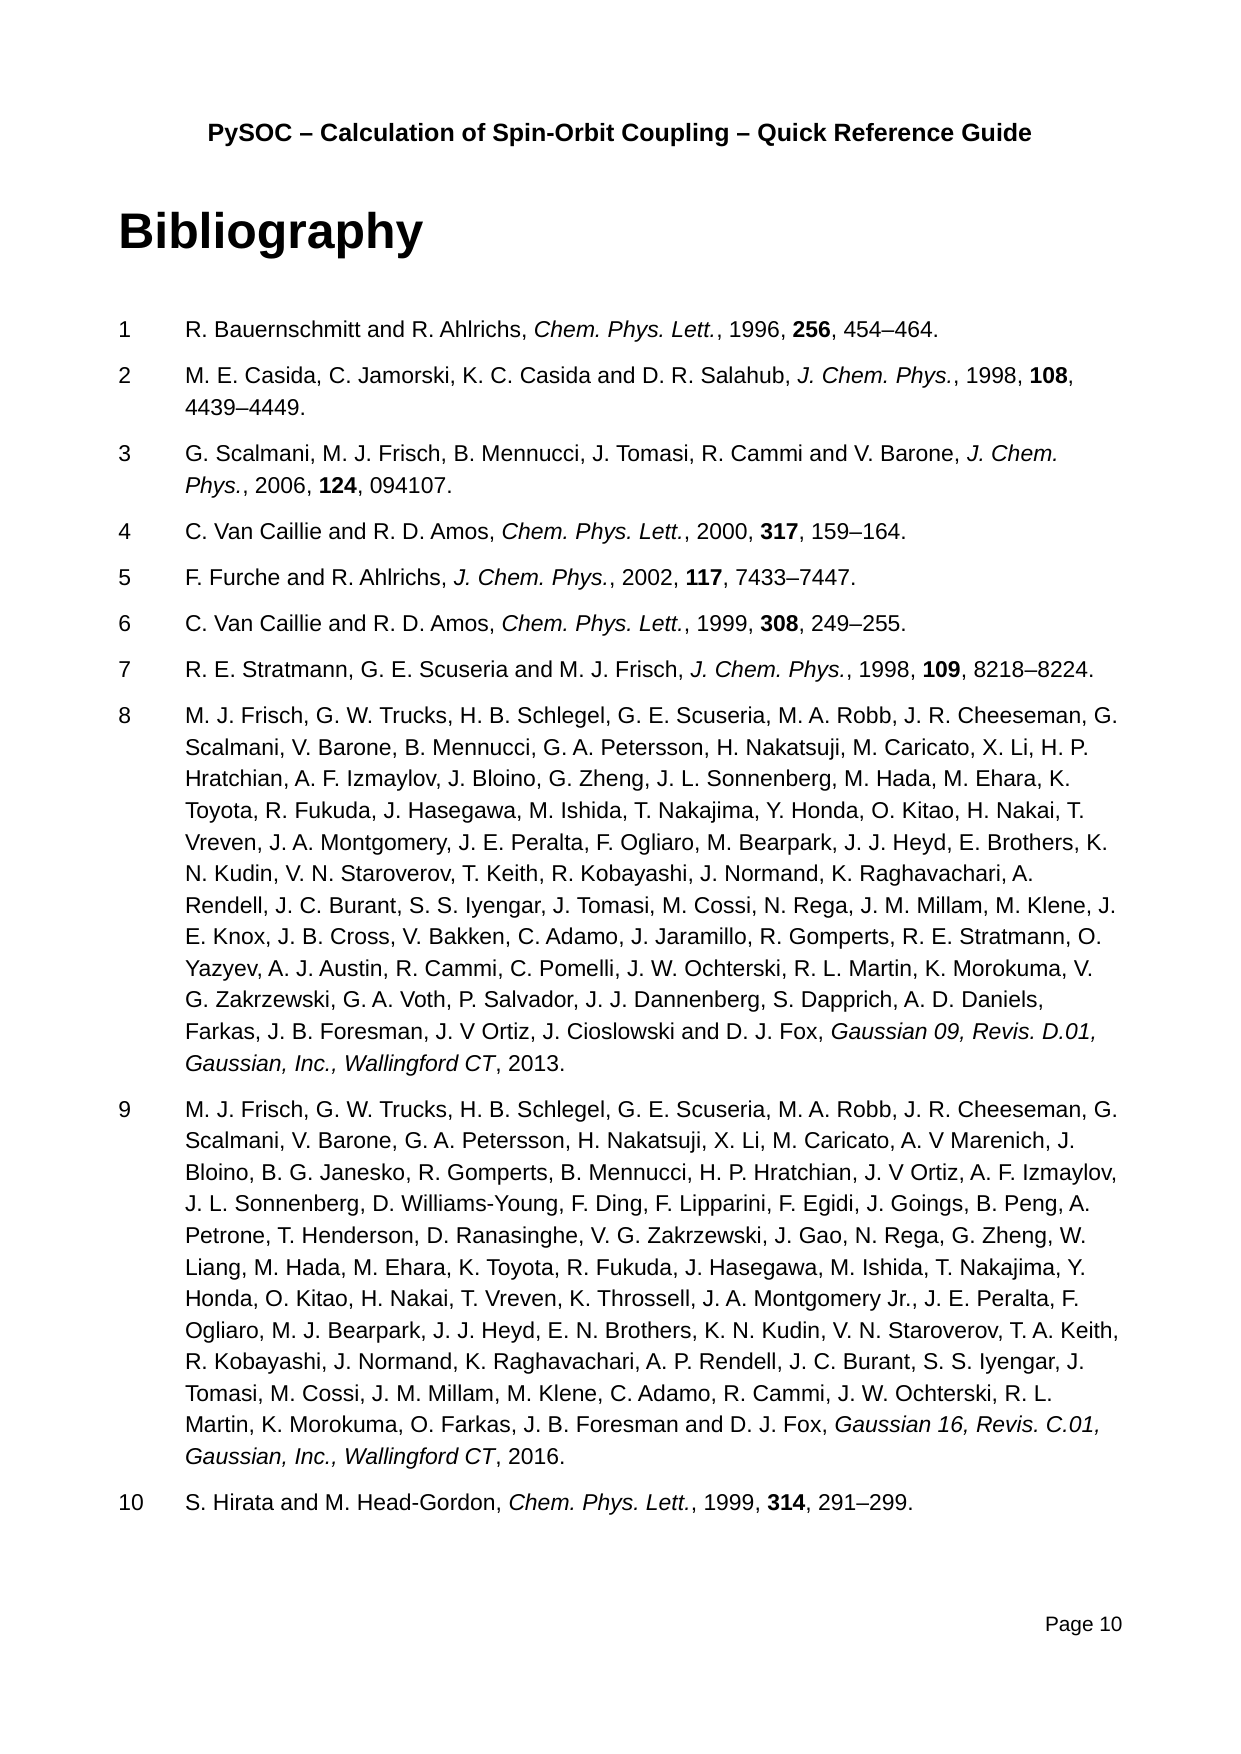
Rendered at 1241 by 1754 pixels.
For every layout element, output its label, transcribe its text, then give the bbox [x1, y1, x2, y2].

text 8 M. J. Frisch, G. W. Trucks, H. B. Schlegel, G. E. Scuseria, M. A. Robb, J. R. Cheeseman, G. Scalmani, V. Barone, B. Mennucci, G. A. Petersson, H. Nakatsuji, M. Caricato, X. Li, H. P. Hratchian, A. F. Izmaylov, J. Bloino, G. Zheng, J. L. Sonnenberg, M. Hada, M. Ehara, K. Toyota, R. Fukuda, J. Hasegawa, M. Ishida, T. Nakajima, Y. Honda, O. Kitao, H. Nakai, T. Vreven, J. A. Montgomery, J. E. Peralta, F. Ogliaro, M. Bearpark, J. J. Heyd, E. Brothers, K. N. Kudin, V. N. Staroverov, T. Keith, R. Kobayashi, J. Normand, K. Raghavachari, A. Rendell, J. C. Burant, S. S. Iyengar, J. Tomasi, M. Cossi, N. Rega, J. M. Millam, M. Klene, J. E. Knox, J. B. Cross, V. Bakken, C. Adamo, J. Jaramillo, R. Gomperts, R. E. Stratmann, O. Yazyev, A. J. Austin, R. Cammi, C. Pomelli, J. W. Ochterski, R. L. Martin, K. Morokuma, V. G. Zakrzewski, G. A. Voth, P. Salvador, J. J. Dannenberg, S. Dapprich, A. D. Daniels, Farkas, J. B. Foresman, J. V Ortiz, J. Cioslowski and D. J. Fox, Gaussian 09, Revis. D.01, Gaussian, Inc., Wallingford CT, 2013. [118, 702, 1122, 1076]
text 7 R. E. Stratmann, G. E. Scuseria and M. J. Frisch, J. Chem. Phys., 1998, 109, 8218–8224. [118, 656, 1122, 682]
text 10 S. Hirata and M. Head-Gordon, Chem. Phys. Lett., 1999, 314, 291–299. [118, 1489, 1122, 1515]
text 2 M. E. Casida, C. Jamorski, K. C. Casida and D. R. Salahub, J. Chem. Phys., 1998, 108, 4439–4449. [118, 362, 1122, 420]
text 5 F. Furche and R. Ahlrichs, J. Chem. Phys., 2002, 117, 7433–7447. [118, 564, 1122, 590]
text 6 C. Van Caillie and R. D. Amos, Chem. Phys. Lett., 1999, 308, 249–255. [118, 610, 1122, 636]
text 3 G. Scalmani, M. J. Frisch, B. Mennucci, J. Tomasi, R. Cammi and V. Barone, J. Chem. Phys., 2006, 124, 094107. [118, 440, 1122, 498]
text 1 R. Bauernschmitt and R. Ahlrichs, Chem. Phys. Lett., 1996, 256, 454–464. [118, 316, 1122, 342]
subtitle Bibliography [118, 201, 1122, 259]
text 4 C. Van Caillie and R. D. Amos, Chem. Phys. Lett., 2000, 317, 159–164. [118, 518, 1122, 544]
text 9 M. J. Frisch, G. W. Trucks, H. B. Schlegel, G. E. Scuseria, M. A. Robb, J. R. Cheeseman, G. Scalmani, V. Barone, G. A. Petersson, H. Nakatsuji, X. Li, M. Caricato, A. V Marenich, J. Bloino, B. G. Janesko, R. Gomperts, B. Mennucci, H. P. Hratchian, J. V Ortiz, A. F. Izmaylov, J. L. Sonnenberg, D. Williams-Young, F. Ding, F. Lipparini, F. Egidi, J. Goings, B. Peng, A. Petrone, T. Henderson, D. Ranasinghe, V. G. Zakrzewski, J. Gao, N. Rega, G. Zheng, W. Liang, M. Hada, M. Ehara, K. Toyota, R. Fukuda, J. Hasegawa, M. Ishida, T. Nakajima, Y. Honda, O. Kitao, H. Nakai, T. Vreven, K. Throssell, J. A. Montgomery Jr., J. E. Peralta, F. Ogliaro, M. J. Bearpark, J. J. Heyd, E. N. Brothers, K. N. Kudin, V. N. Staroverov, T. A. Keith, R. Kobayashi, J. Normand, K. Raghavachari, A. P. Rendell, J. C. Burant, S. S. Iyengar, J. Tomasi, M. Cossi, J. M. Millam, M. Klene, C. Adamo, R. Cammi, J. W. Ochterski, R. L. Martin, K. Morokuma, O. Farkas, J. B. Foresman and D. J. Fox, Gaussian 16, Revis. C.01, Gaussian, Inc., Wallingford CT, 2016. [118, 1096, 1122, 1469]
